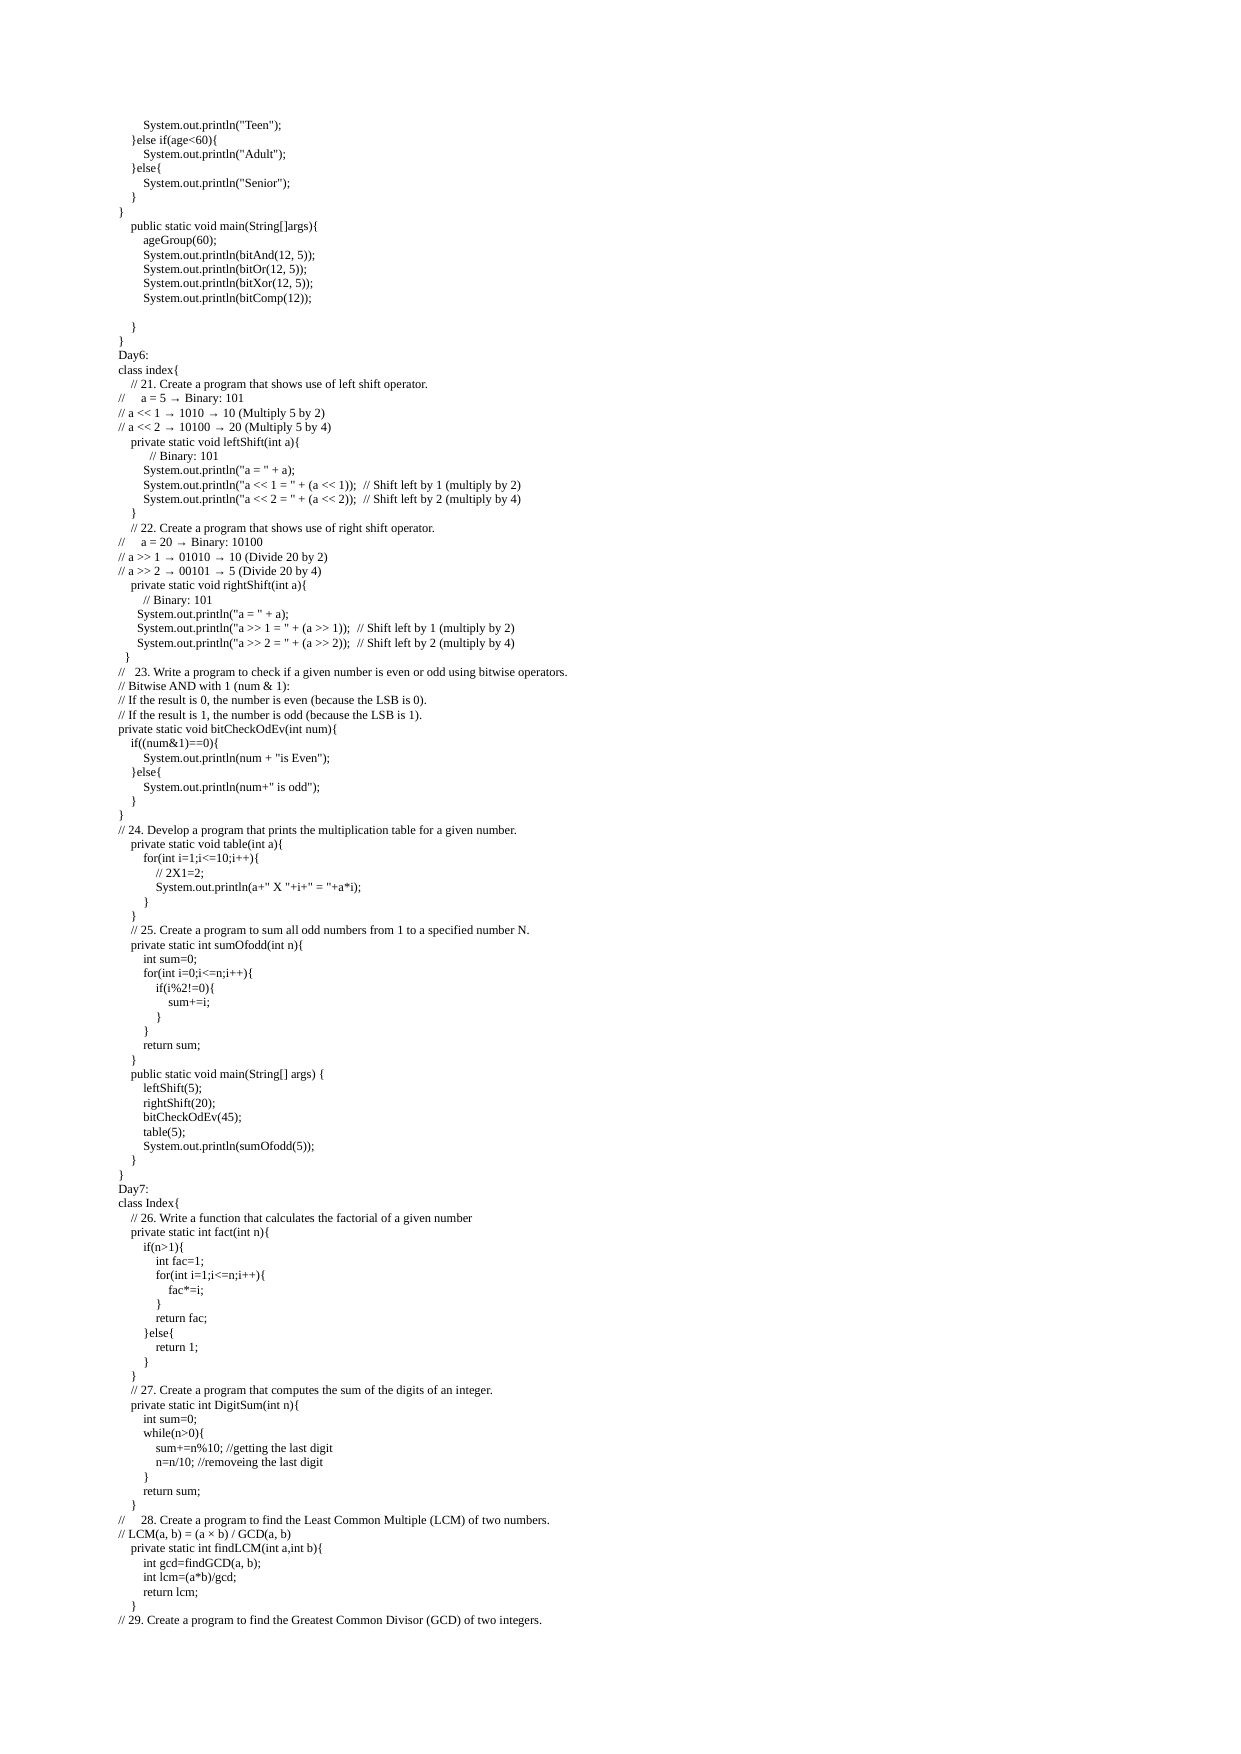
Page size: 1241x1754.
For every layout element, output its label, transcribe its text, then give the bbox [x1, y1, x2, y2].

text System.out.println(num+" is odd"); [118, 779, 1146, 794]
text } [118, 506, 1146, 521]
text System.out.println("a << 2 = " + (a << 2)); // Shift left by 2 (multiply by 4) [118, 492, 1146, 506]
text // 21. Create a program that shows use of left shift operator. [118, 377, 1146, 391]
text System.out.println("a = " + a); [118, 607, 1146, 621]
text return fac; [118, 1311, 1146, 1326]
text } [118, 334, 1146, 348]
text // a = 20 → Binary: 10100 [118, 535, 1146, 549]
text if((num&1)==0){ [118, 736, 1146, 751]
text }else{ [118, 1326, 1146, 1340]
text // 27. Create a program that computes the sum of the digits of an integer. [118, 1383, 1146, 1397]
text public static void main(String[] args) { [118, 1067, 1146, 1081]
text return sum; [118, 1038, 1146, 1052]
text while(n>0){ [118, 1426, 1146, 1441]
text bitCheckOdEv(45); [118, 1110, 1146, 1124]
text } [118, 1167, 1146, 1182]
text private static int DigitSum(int n){ [118, 1397, 1146, 1412]
text System.out.println(bitAnd(12, 5)); [118, 247, 1146, 262]
text int gcd=findGCD(a, b); [118, 1556, 1146, 1570]
text System.out.println(a+" X "+i+" = "+a*i); [118, 880, 1146, 894]
text private static void rightShift(int a){ [118, 578, 1146, 592]
text System.out.println("Senior"); [118, 176, 1146, 190]
text // If the result is 1, the number is odd (because the LSB is 1). [118, 707, 1146, 722]
text // 26. Write a function that calculates the factorial of a given number [118, 1211, 1146, 1225]
text // a >> 2 → 00101 → 5 (Divide 20 by 4) [118, 564, 1146, 578]
text // 2X1=2; [118, 866, 1146, 880]
text return lcm; [118, 1584, 1146, 1599]
text leftShift(5); [118, 1081, 1146, 1096]
text System.out.println(bitOr(12, 5)); [118, 262, 1146, 276]
text } [118, 1354, 1146, 1369]
text fac*=i; [118, 1282, 1146, 1297]
text // 22. Create a program that shows use of right shift operator. [118, 521, 1146, 535]
text }else{ [118, 765, 1146, 779]
text int sum=0; [118, 952, 1146, 966]
text for(int i=1;i<=n;i++){ [118, 1268, 1146, 1282]
text int sum=0; [118, 1412, 1146, 1426]
text private static int fact(int n){ [118, 1225, 1146, 1239]
text ageGroup(60); [118, 233, 1146, 247]
text Day6: [118, 348, 1146, 362]
text System.out.println("Adult"); [118, 147, 1146, 161]
text } [118, 1024, 1146, 1038]
text private static void table(int a){ [118, 837, 1146, 851]
text if(n>1){ [118, 1239, 1146, 1254]
text private static int findLCM(int a,int b){ [118, 1541, 1146, 1556]
text } [118, 1297, 1146, 1311]
text } [118, 1469, 1146, 1484]
text table(5); [118, 1124, 1146, 1139]
text if(i%2!=0){ [118, 981, 1146, 995]
text n=n/10; //removeing the last digit [118, 1455, 1146, 1469]
text return sum; [118, 1484, 1146, 1498]
text // a >> 1 → 01010 → 10 (Divide 20 by 2) [118, 549, 1146, 564]
text // 29. Create a program to find the Greatest Common Divisor (GCD) of two integers. [118, 1613, 1146, 1627]
text class index{ [118, 362, 1146, 377]
text // Binary: 101 [118, 592, 1146, 607]
text private static void bitCheckOdEv(int num){ [118, 722, 1146, 736]
text } [118, 190, 1146, 204]
text private static void leftShift(int a){ [118, 434, 1146, 449]
text return 1; [118, 1340, 1146, 1354]
text for(int i=0;i<=n;i++){ [118, 966, 1146, 981]
text System.out.println("a >> 2 = " + (a >> 2)); // Shift left by 2 (multiply by 4) [118, 636, 1146, 650]
text // a << 1 → 1010 → 10 (Multiply 5 by 2) [118, 406, 1146, 420]
text System.out.println(bitComp(12)); [118, 291, 1146, 305]
text } [118, 894, 1146, 909]
text } [118, 909, 1146, 923]
text System.out.println("a >> 1 = " + (a >> 1)); // Shift left by 1 (multiply by 2) [118, 621, 1146, 636]
text // If the result is 0, the number is even (because the LSB is 0). [118, 693, 1146, 707]
text private static int sumOfodd(int n){ [118, 937, 1146, 952]
text System.out.println(sumOfodd(5)); [118, 1139, 1146, 1153]
text int lcm=(a*b)/gcd; [118, 1570, 1146, 1584]
text } [118, 1052, 1146, 1067]
text System.out.println("a = " + a); [118, 463, 1146, 477]
text // 25. Create a program to sum all odd numbers from 1 to a specified number N. [118, 923, 1146, 937]
text System.out.println("Teen"); [118, 118, 1146, 132]
text // 23. Write a program to check if a given number is even or odd using bitwise operators. [118, 664, 1146, 679]
text } [118, 1009, 1146, 1024]
text // LCM(a, b) = (a × b) / GCD(a, b) [118, 1527, 1146, 1541]
text } [118, 650, 1146, 664]
text sum+=i; [118, 995, 1146, 1009]
text } [118, 1599, 1146, 1613]
text // Bitwise AND with 1 (num & 1): [118, 679, 1146, 693]
text class Index{ [118, 1196, 1146, 1211]
text for(int i=1;i<=10;i++){ [118, 851, 1146, 866]
text System.out.println(num + "is Even"); [118, 751, 1146, 765]
text } [118, 1498, 1146, 1512]
text // a = 5 → Binary: 101 [118, 391, 1146, 406]
text } [118, 1153, 1146, 1167]
text }else{ [118, 161, 1146, 176]
text // Binary: 101 [118, 449, 1146, 463]
text public static void main(String[]args){ [118, 219, 1146, 233]
text System.out.println(bitXor(12, 5)); [118, 276, 1146, 291]
text Day7: [118, 1182, 1146, 1196]
text } [118, 808, 1146, 822]
text } [118, 1369, 1146, 1383]
text } [118, 794, 1146, 808]
text int fac=1; [118, 1254, 1146, 1268]
text sum+=n%10; //getting the last digit [118, 1441, 1146, 1455]
text // 28. Create a program to find the Least Common Multiple (LCM) of two numbers. [118, 1512, 1146, 1527]
text // 24. Develop a program that prints the multiplication table for a given number. [118, 822, 1146, 837]
text System.out.println("a << 1 = " + (a << 1)); // Shift left by 1 (multiply by 2) [118, 477, 1146, 492]
text // a << 2 → 10100 → 20 (Multiply 5 by 4) [118, 420, 1146, 434]
text } [118, 319, 1146, 334]
text }else if(age<60){ [118, 132, 1146, 147]
text rightShift(20); [118, 1096, 1146, 1110]
text } [118, 204, 1146, 219]
